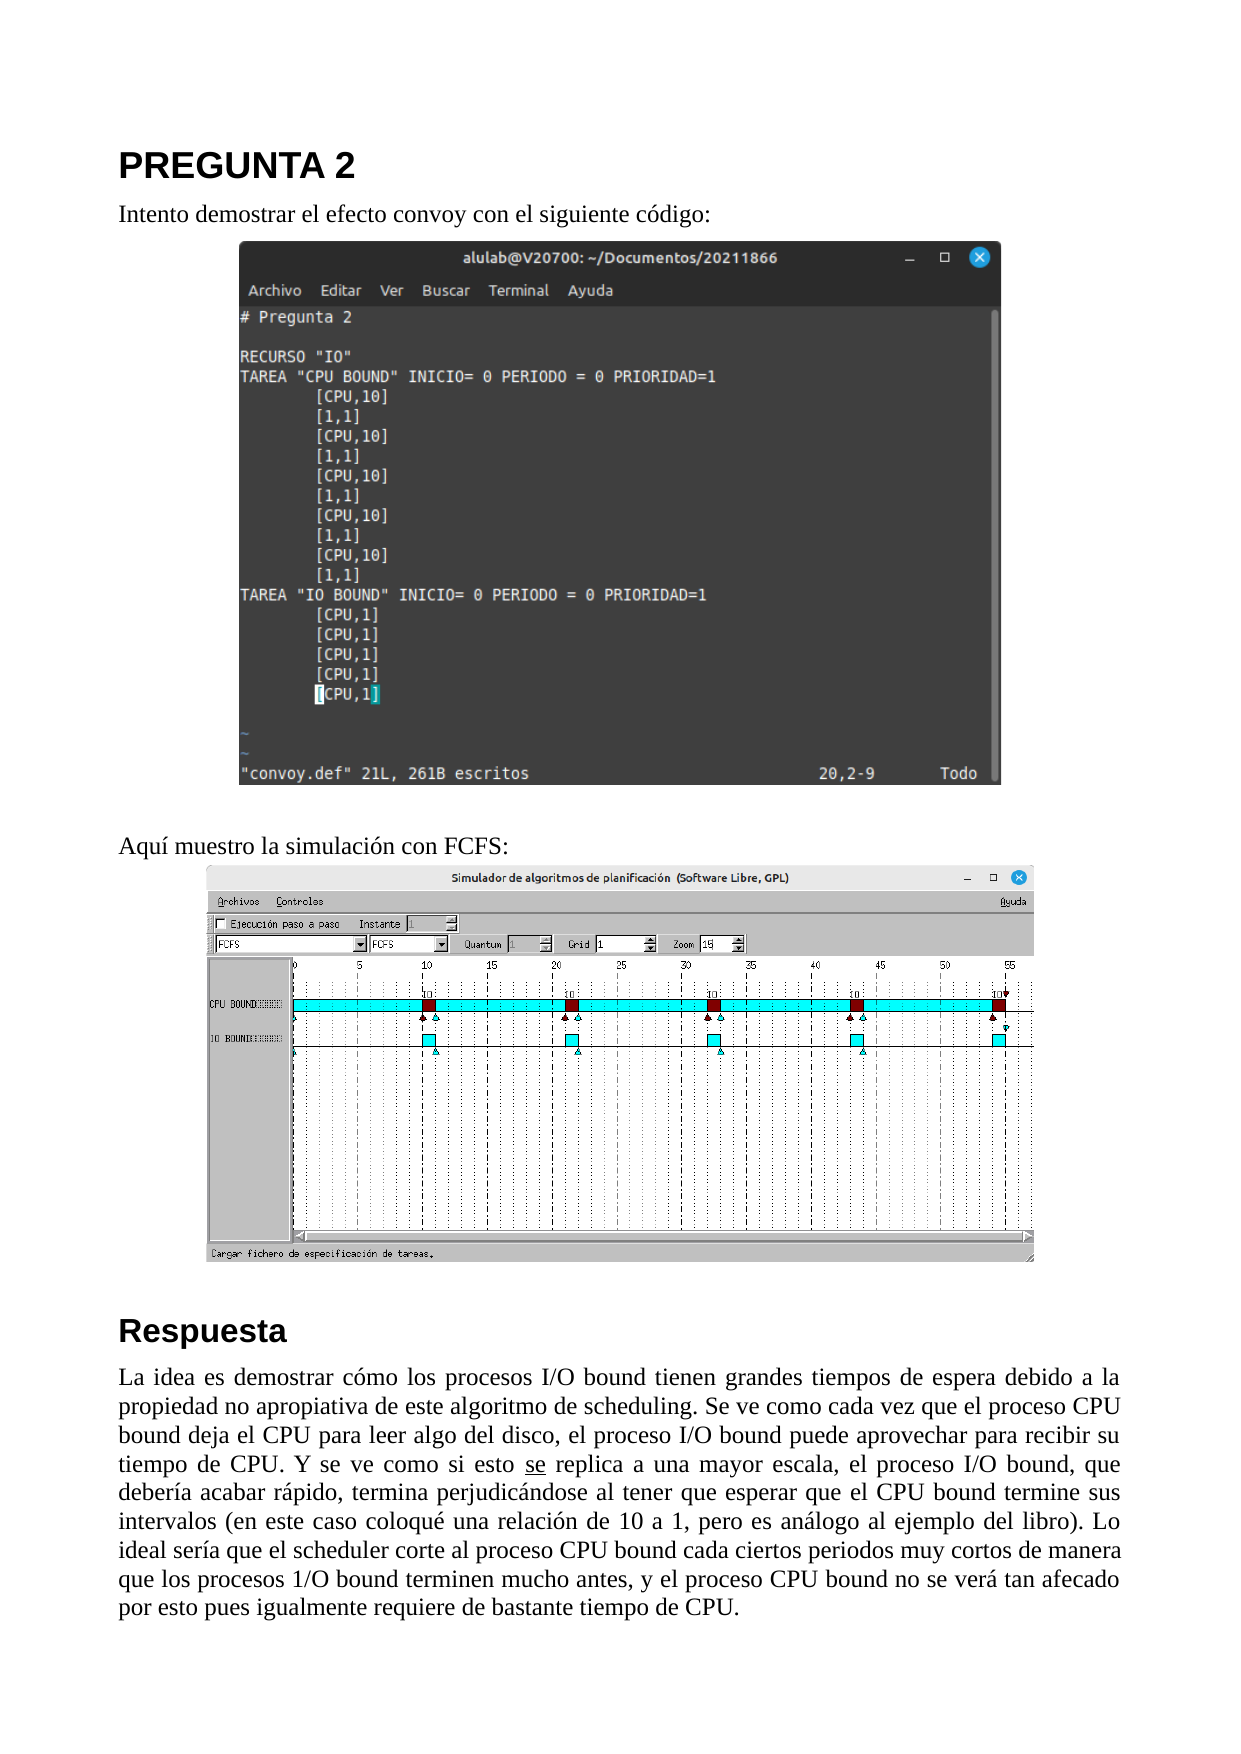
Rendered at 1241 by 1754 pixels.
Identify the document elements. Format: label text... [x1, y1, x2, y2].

text La idea es demostrar cómo los procesos I/O bound tienen grandes tiempos de espera debido a la propiedad no apropiativa de este algoritmo de scheduling. Se ve como cada vez que el proceso CPU bound deja el CPU para leer algo del disco, el proceso I/O bound puede aprovechar para recibir su tiempo de CPU. Y se ve como si esto se replica a una mayor escala, el proceso I/O bound, que debería acabar rápido, termina perjudicándose al tener que esperar que el CPU bound termine sus intervalos (en este caso coloqué una relación de 10 a 1, pero es análogo al ejemplo del libro). Lo ideal sería que el scheduler corte al proceso CPU bound cada ciertos periodos muy cortos de manera que los procesos 1/O bound terminen mucho antes, y el proceso CPU bound no se verá tan afecado por esto pues igualmente requiere de bastante tiempo de CPU. [118, 1362, 1122, 1621]
picture [206, 865, 1034, 1262]
subtitle PREGUNTA 2 [118, 143, 1122, 186]
subtitle Respuesta [118, 1312, 1122, 1350]
text Intento demostrar el efecto convoy con el siguiente código: [118, 199, 1122, 227]
picture [239, 241, 1002, 785]
text Aquí muestro la simulación con FCFS: [118, 831, 1122, 860]
